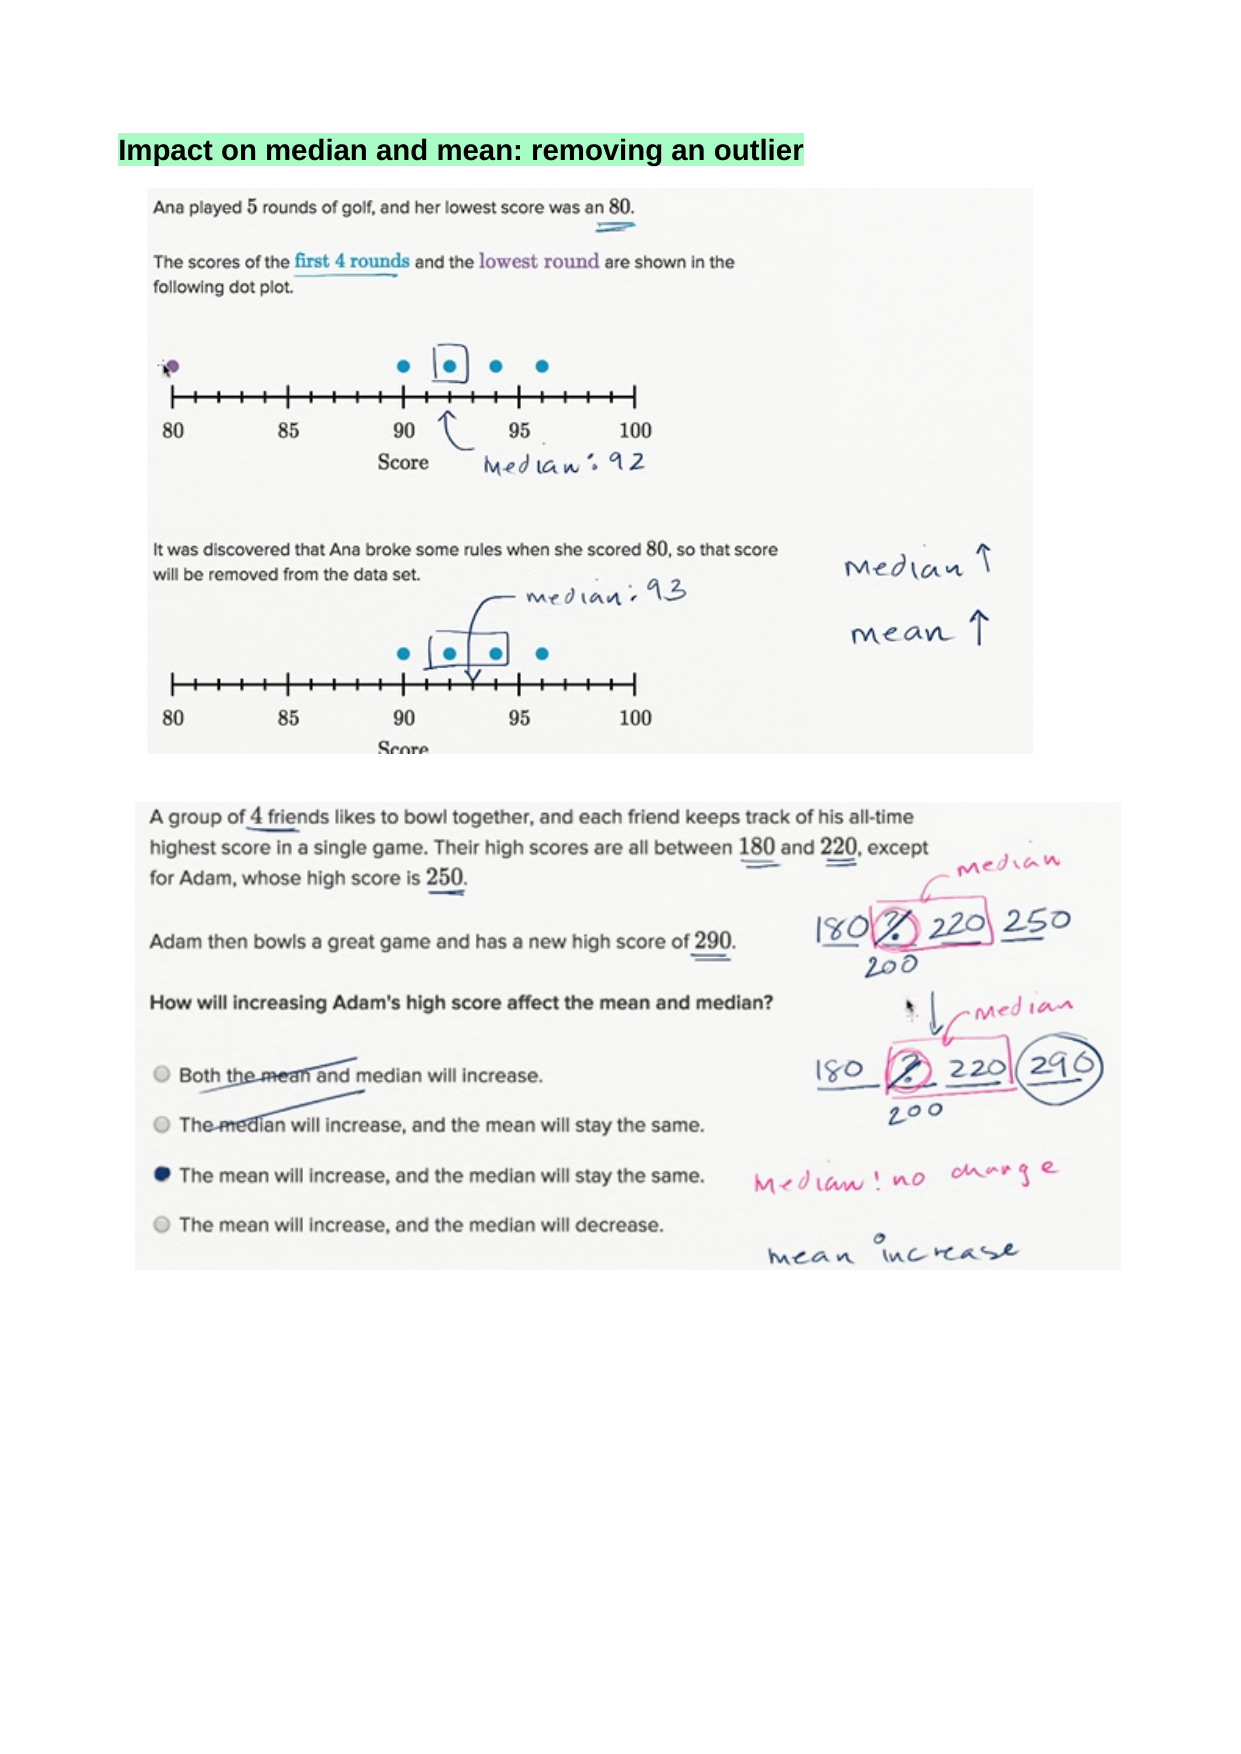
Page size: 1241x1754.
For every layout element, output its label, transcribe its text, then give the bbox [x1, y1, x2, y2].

subtitle Impact on median and mean: removing an outlier [804, 133, 1122, 166]
picture [147, 188, 1034, 754]
picture [134, 802, 1121, 1270]
